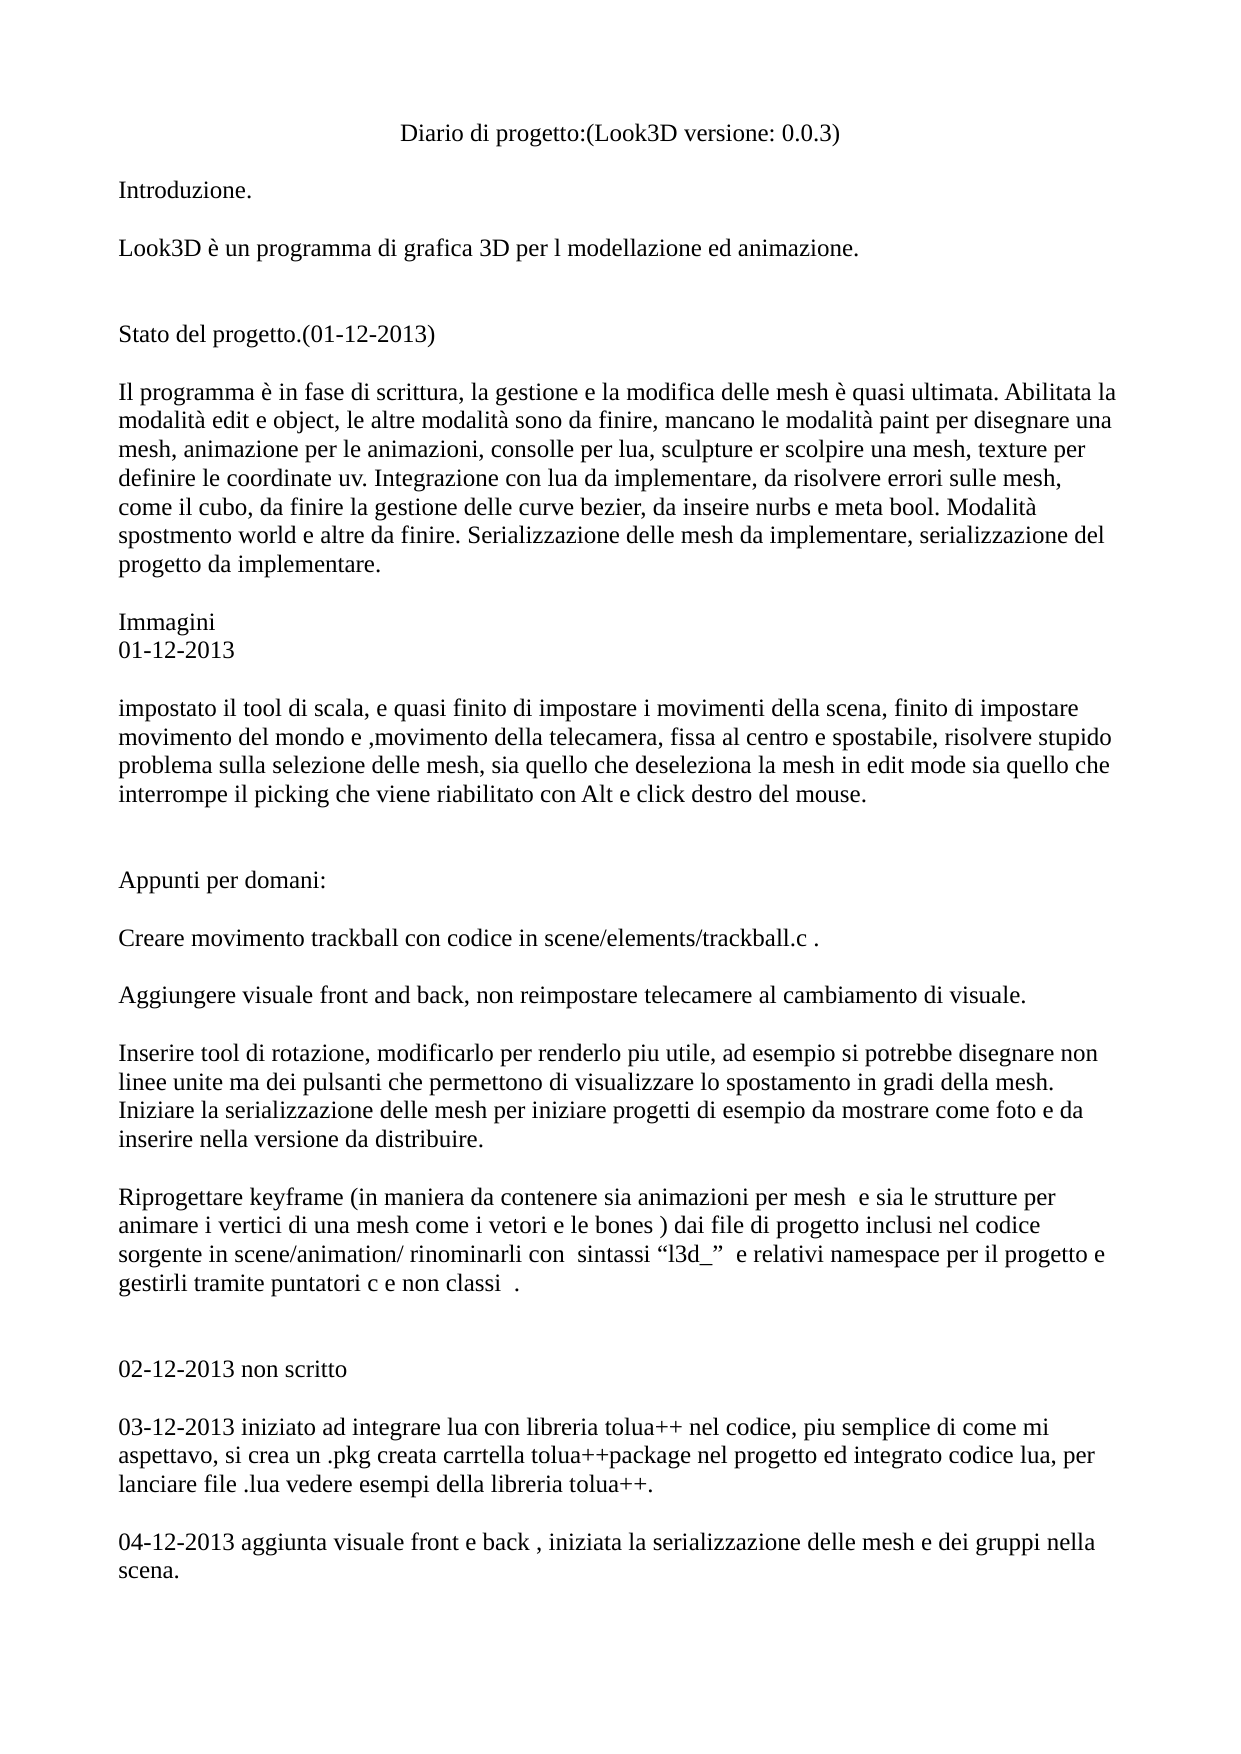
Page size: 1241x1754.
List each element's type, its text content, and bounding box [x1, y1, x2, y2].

text Il programma è in fase di scrittura, la gestione e la modifica delle mesh è quasi ultimata. Abilitata la modalità edit e object, le altre modalità sono da finire, mancano le modalità paint per disegnare una mesh, animazione per le animazioni, consolle per lua, sculpture er scolpire una mesh, texture per definire le coordinate uv. Integrazione con lua da implementare, da risolvere errori sulle mesh, come il cubo, da finire la gestione delle curve bezier, da inseire nurbs e meta bool. Modalità spostmento world e altre da finire. Serializzazione delle mesh da implementare, serializzazione del progetto da implementare. [118, 377, 1122, 578]
text Diario di progetto:(Look3D versione: 0.0.3) [118, 118, 1122, 147]
text Immagini [118, 607, 1122, 636]
text Introduzione. [118, 176, 1122, 204]
text Creare movimento trackball con codice in scene/elements/trackball.c . [118, 923, 1122, 952]
text Aggiungere visuale front and back, non reimpostare telecamere al cambiamento di visuale. [118, 981, 1122, 1009]
text Look3D è un programma di grafica 3D per l modellazione ed animazione. [118, 233, 1122, 262]
text 03-12-2013 iniziato ad integrare lua con libreria tolua++ nel codice, piu semplice di come mi aspettavo, si crea un .pkg creata carrtella tolua++package nel progetto ed integrato codice lua, per lanciare file .lua vedere esempi della libreria tolua++. [118, 1412, 1122, 1498]
text impostato il tool di scala, e quasi finito di impostare i movimenti della scena, finito di impostare movimento del mondo e ,movimento della telecamera, fissa al centro e spostabile, risolvere stupido problema sulla selezione delle mesh, sia quello che deseleziona la mesh in edit mode sia quello che interrompe il picking che viene riabilitato con Alt e click destro del mouse. [118, 693, 1122, 808]
text Inserire tool di rotazione, modificarlo per renderlo piu utile, ad esempio si potrebbe disegnare non linee unite ma dei pulsanti che permettono di visualizzare lo spostamento in gradi della mesh. [118, 1038, 1122, 1096]
text Appunti per domani: [118, 866, 1122, 894]
text 04-12-2013 aggiunta visuale front e back , iniziata la serializzazione delle mesh e dei gruppi nella scena. [118, 1527, 1122, 1584]
text Iniziare la serializzazione delle mesh per iniziare progetti di esempio da mostrare come foto e da inserire nella versione da distribuire. [118, 1096, 1122, 1153]
text Riprogettare keyframe (in maniera da contenere sia animazioni per mesh e sia le strutture per animare i vertici di una mesh come i vetori e le bones ) dai file di progetto inclusi nel codice sorgente in scene/animation/ rinominarli con sintassi “l3d_” e relativi namespace per il progetto e gestirli tramite puntatori c e non classi . [118, 1182, 1122, 1297]
text 01-12-2013 [118, 636, 1122, 664]
text Stato del progetto.(01-12-2013) [118, 319, 1122, 348]
text 02-12-2013 non scritto [118, 1354, 1122, 1383]
